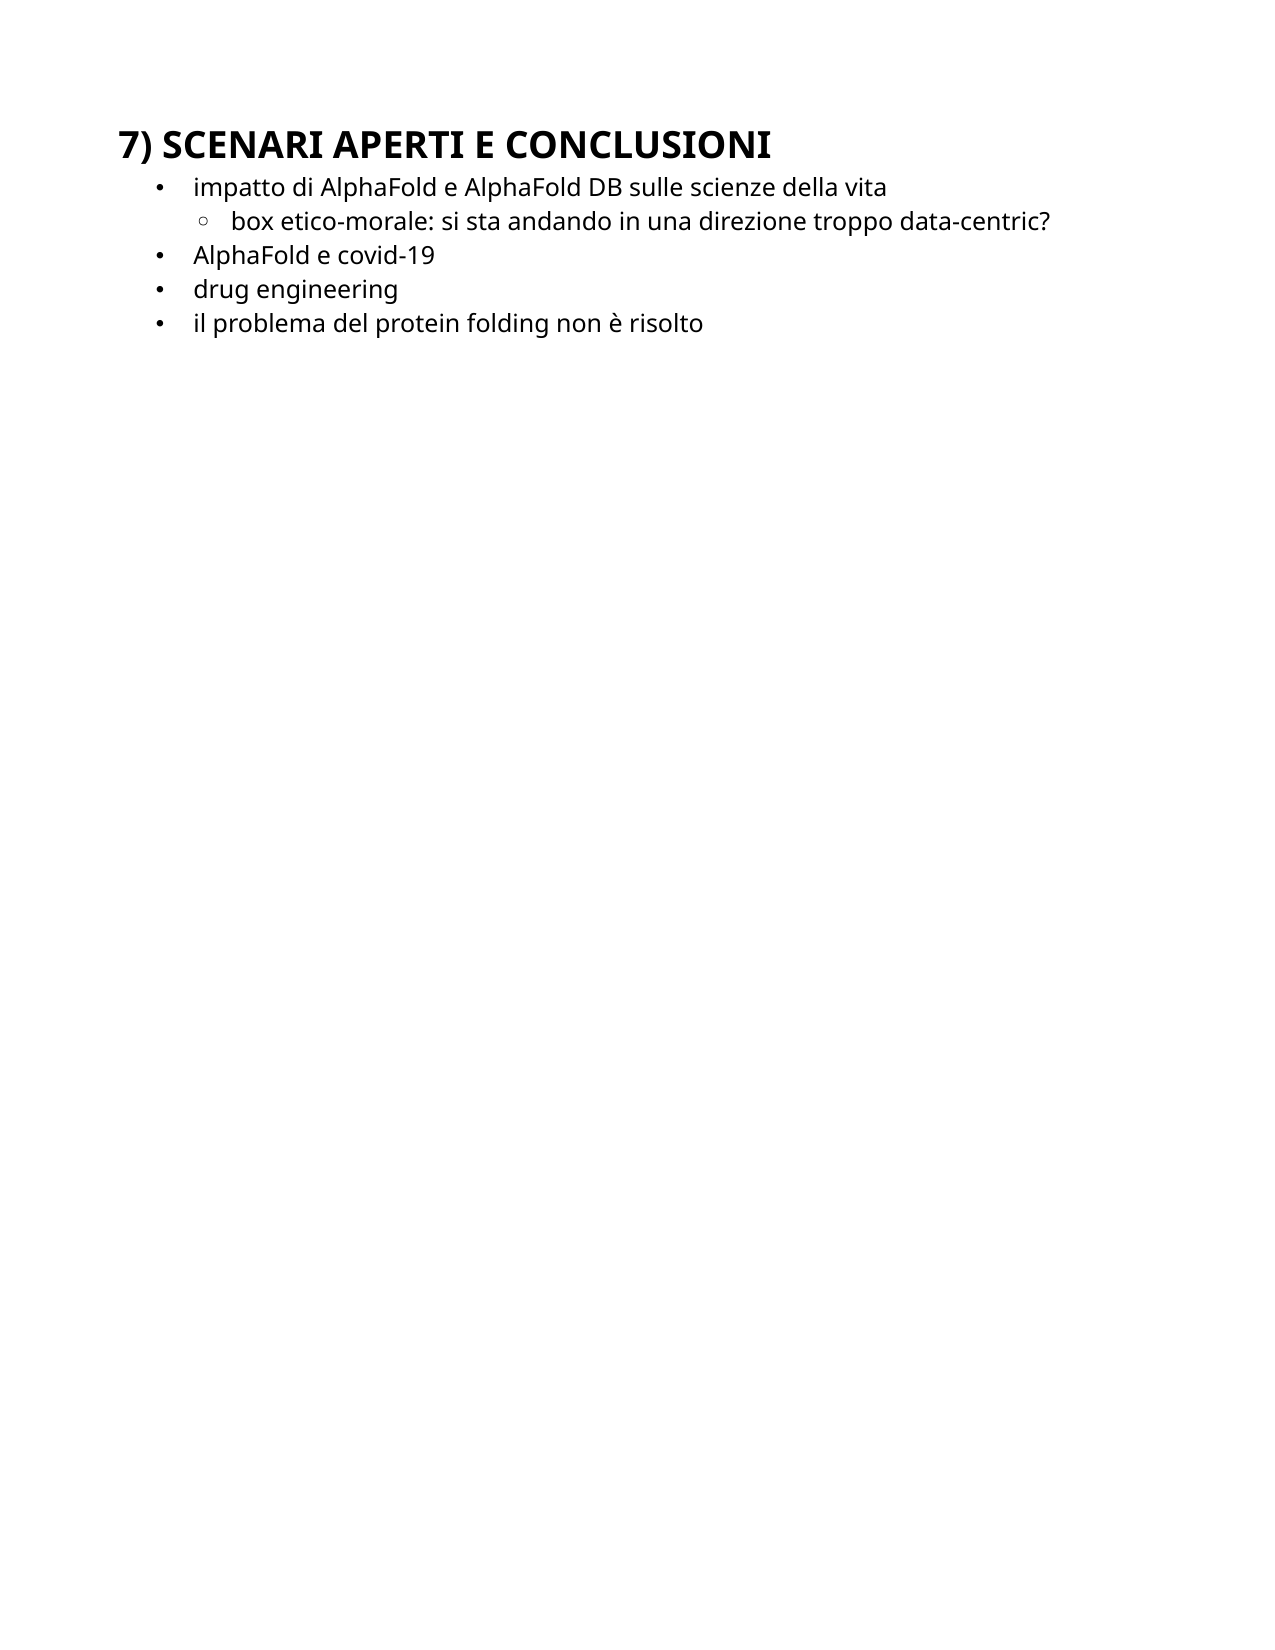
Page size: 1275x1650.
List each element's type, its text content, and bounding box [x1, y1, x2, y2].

list box etico-morale: si sta andando in una direzione troppo data-centric? [193, 203, 1157, 237]
list il problema del protein folding non è risolto [156, 305, 1157, 339]
list AlphaFold e covid-19 [156, 237, 1157, 271]
list impatto di AlphaFold e AlphaFold DB sulle scienze della vita [156, 169, 1157, 203]
text 7) SCENARI APERTI E CONCLUSIONI [118, 118, 1157, 169]
list drug engineering [156, 271, 1157, 305]
